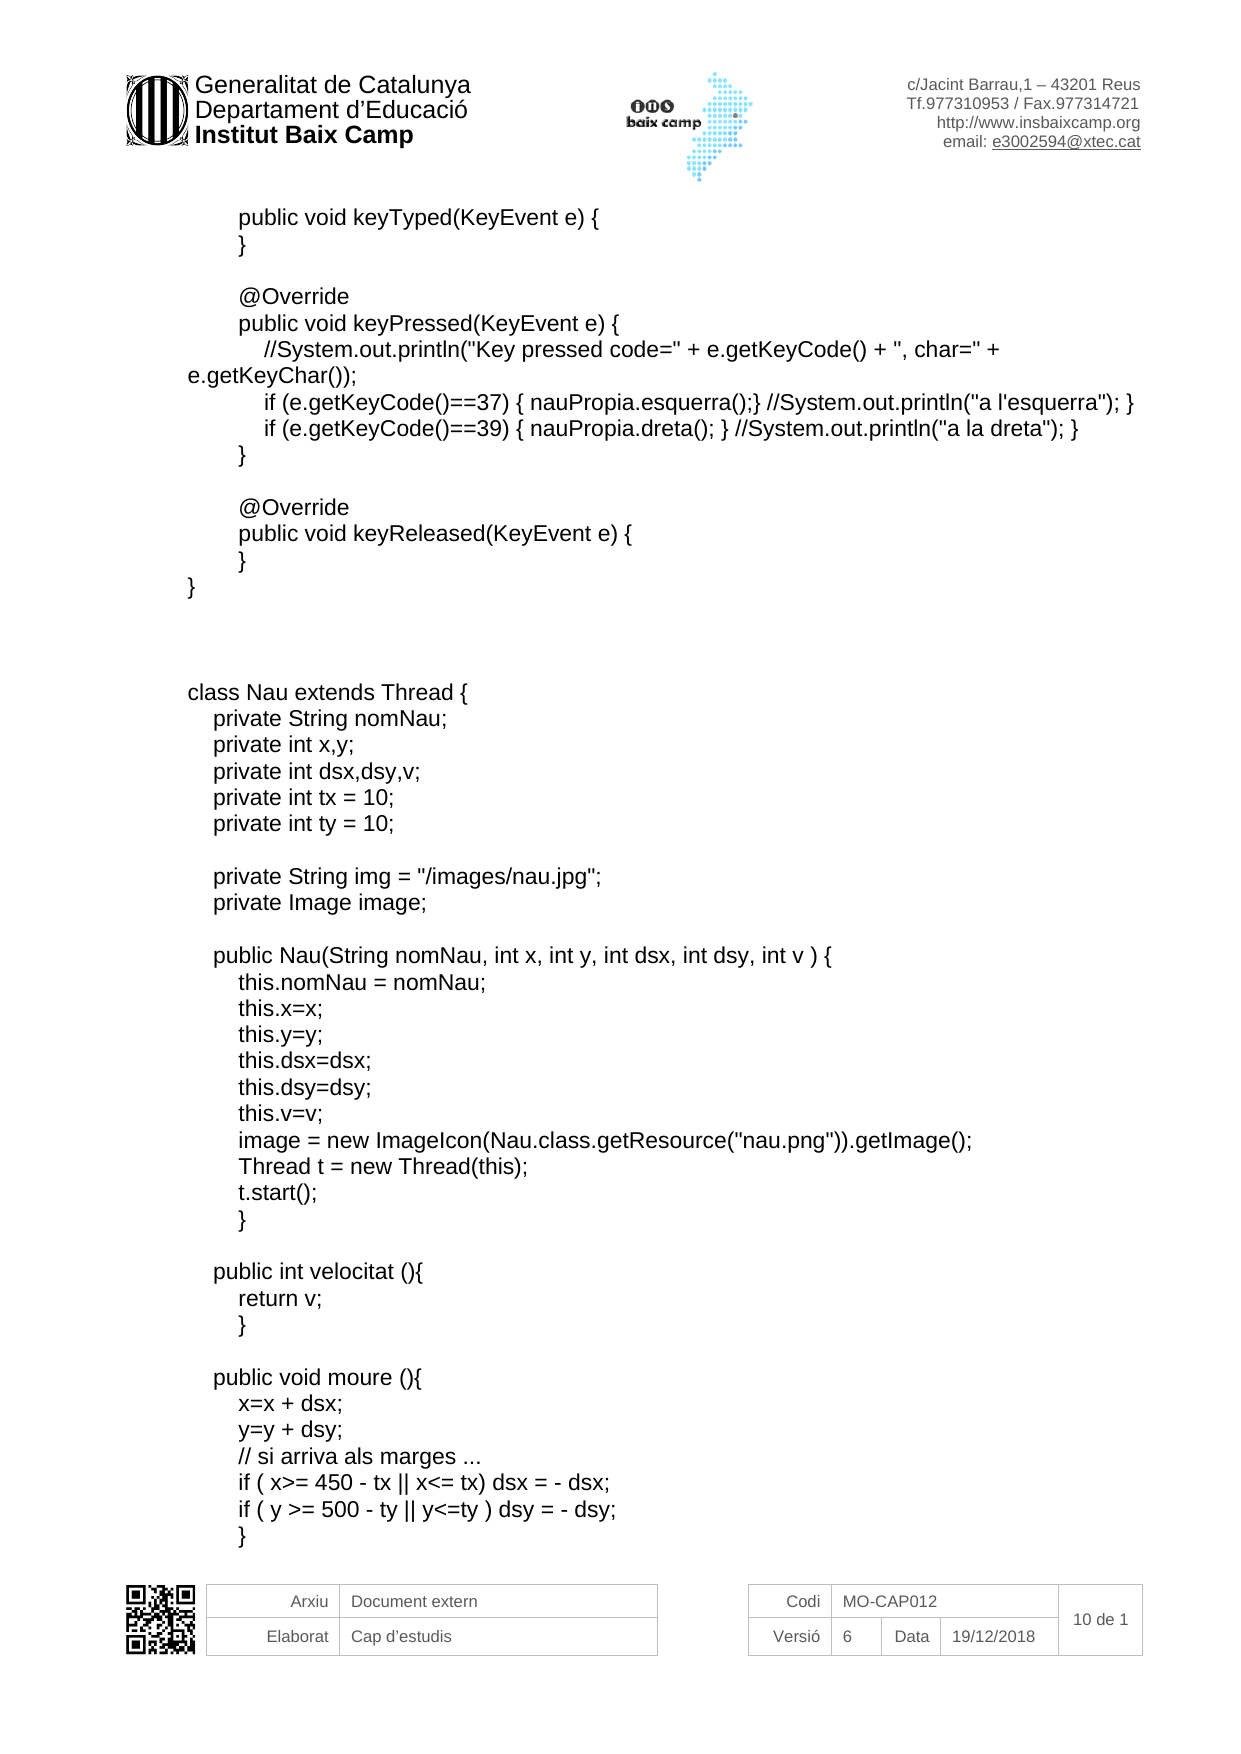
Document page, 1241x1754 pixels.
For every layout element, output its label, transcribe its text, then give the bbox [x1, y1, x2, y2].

text public void keyTyped(KeyEvent e) { [187, 204, 1137, 231]
text } [187, 1206, 1137, 1232]
text private int x,y; [187, 731, 1137, 758]
text public Nau(String nomNau, int x, int y, int dsx, int dsy, int v ) { [187, 942, 1137, 968]
text if (e.getKeyCode()==39) { nauPropia.dreta(); } //System.out.println("a la dreta"); } [187, 415, 1137, 441]
text this.dsx=dsx; [187, 1047, 1137, 1074]
text // si arriva als marges ... [187, 1443, 1137, 1469]
text private int dsx,dsy,v; [187, 758, 1137, 784]
text private int tx = 10; [187, 784, 1137, 810]
text this.v=v; [187, 1100, 1137, 1127]
text private String img = "/images/nau.jpg"; [187, 863, 1137, 889]
text this.x=x; [187, 995, 1137, 1021]
text class Nau extends Thread { [187, 678, 1137, 705]
text public void keyReleased(KeyEvent e) { [187, 520, 1137, 547]
text this.dsy=dsy; [187, 1074, 1137, 1100]
text } [187, 573, 1137, 599]
text public int velocitat (){ [187, 1258, 1137, 1285]
picture [126, 75, 189, 146]
text } [187, 1522, 1137, 1548]
text return v; [187, 1285, 1137, 1311]
text } [187, 441, 1137, 468]
text @Override [187, 494, 1137, 520]
text x=x + dsx; [187, 1390, 1137, 1416]
text this.nomNau = nomNau; [187, 968, 1137, 995]
picture [621, 58, 754, 191]
text t.start(); [187, 1179, 1137, 1206]
text if (e.getKeyCode()==37) { nauPropia.esquerra();} //System.out.println("a l'esquerra"); } [187, 389, 1137, 415]
text @Override [187, 283, 1137, 309]
text if ( x>= 450 - tx || x<= tx) dsx = - dsx; [187, 1469, 1137, 1496]
text if ( y >= 500 - ty || y<=ty ) dsy = - dsy; [187, 1496, 1137, 1522]
text public void keyPressed(KeyEvent e) { [187, 309, 1137, 336]
text public void moure (){ [187, 1364, 1137, 1390]
text y=y + dsy; [187, 1416, 1137, 1443]
text this.y=y; [187, 1021, 1137, 1047]
text private Image image; [187, 889, 1137, 916]
text } [187, 231, 1137, 257]
text private String nomNau; [187, 705, 1137, 731]
text } [187, 547, 1137, 573]
text //System.out.println("Key pressed code=" + e.getKeyCode() + ", char=" + e.getKeyChar()); [187, 336, 1137, 389]
text Thread t = new Thread(this); [187, 1153, 1137, 1179]
text image = new ImageIcon(Nau.class.getResource("nau.png")).getImage(); [187, 1127, 1137, 1153]
text private int ty = 10; [187, 810, 1137, 837]
text } [187, 1311, 1137, 1337]
